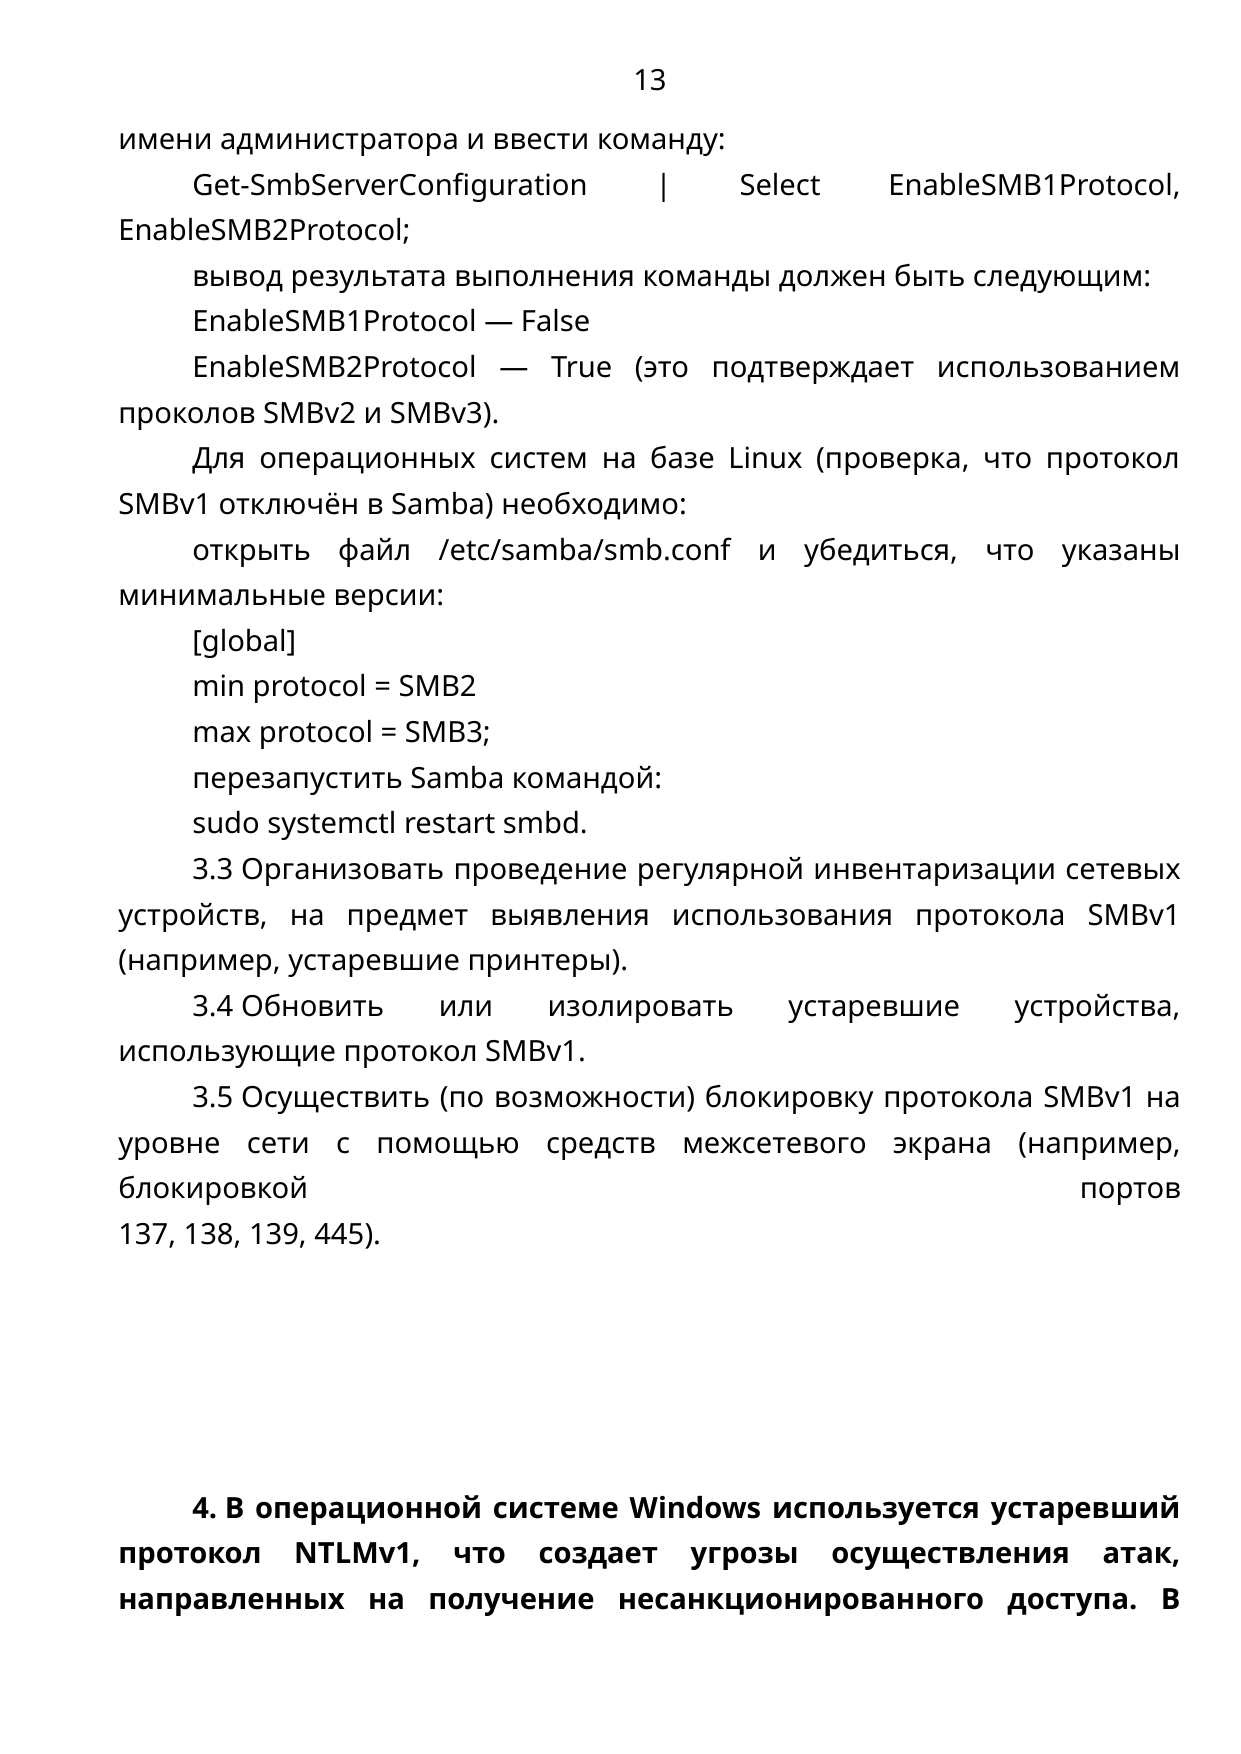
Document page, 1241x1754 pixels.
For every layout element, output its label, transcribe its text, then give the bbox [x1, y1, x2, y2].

text min protocol = SMB2 [118, 666, 1181, 705]
text 3.4 Обновить или изолировать устаревшие устройства, использующие протокол SMBv1. [118, 985, 1181, 1070]
text EnableSMB1Protocol — False [118, 301, 1181, 340]
text max protocol = SMB3; [118, 711, 1181, 751]
text открыть файл /etc/samba/smb.conf и убедиться, что указаны минимальные версии: [118, 529, 1181, 614]
text 4. В операционной системе Windows используется устаревший протокол NTLMv1, что создает угрозы осуществления атак, направленных на получение несанкционированного доступа. В [118, 1487, 1181, 1618]
text EnableSMB2Protocol — True (это подтверждает использованием проколов SMBv2 и SMBv3). [118, 346, 1181, 432]
text sudo systemctl restart smbd. [118, 802, 1181, 842]
text имени администратора и ввести команду: [118, 118, 1181, 158]
text Get-SmbServerConfiguration | Select EnableSMB1Protocol, EnableSMB2Protocol; [118, 164, 1181, 249]
text Для операционных систем на базе Linux (проверка, что протокол SMBv1 отключён в Samba) необходимо: [118, 437, 1181, 523]
text 3.3 Организовать проведение регулярной инвентаризации сетевых устройств, на предмет выявления использования протокола SMBv1 (например, устаревшие принтеры). [118, 848, 1181, 979]
text 3.5 Осуществить (по возможности) блокировку протокола SMBv1 на уровне сети с помощью средств межсетевого экрана (например, блокировкой портов 137, 138, 139, 445). [118, 1076, 1181, 1253]
text перезапустить Samba командой: [118, 757, 1181, 797]
text [global] [118, 620, 1181, 660]
text вывод результата выполнения команды должен быть следующим: [118, 255, 1181, 295]
